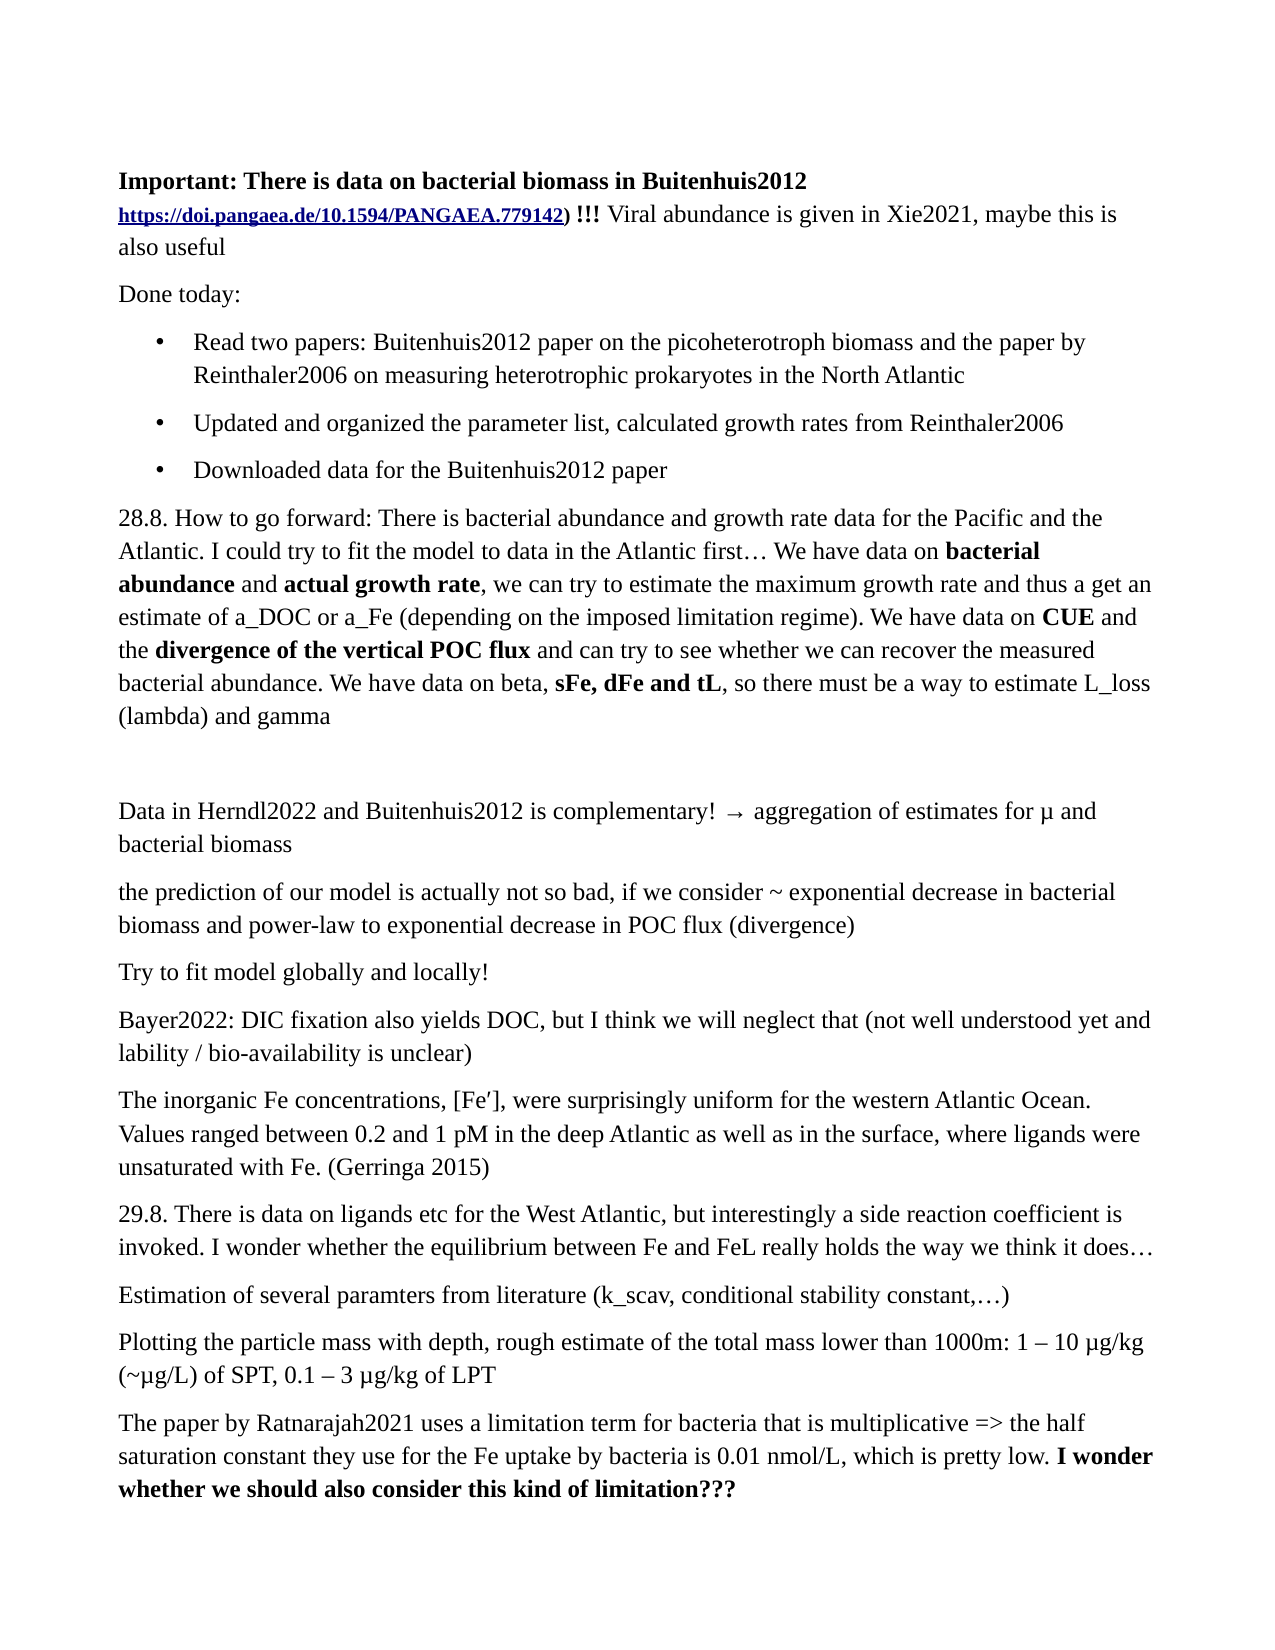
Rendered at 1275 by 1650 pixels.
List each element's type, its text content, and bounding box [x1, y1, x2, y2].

text Try to fit model globally and locally! [118, 957, 1157, 986]
text Data in Herndl2022 and Buitenhuis2012 is complementary! → aggregation of estimates for µ and bacterial biomass [118, 796, 1157, 858]
text Estimation of several paramters from literature (k_scav, conditional stability constant,…) [118, 1280, 1157, 1309]
list Updated and organized the parameter list, calculated growth rates from Reinthaler2006 [156, 408, 1157, 436]
text The inorganic Fe concentrations, [Fe′], were surprisingly uniform for the western Atlantic Ocean. Values ranged between 0.2 and 1 pM in the deep Atlantic as well as in the surface, where ligands were unsaturated with Fe. (Gerringa 2015) [118, 1086, 1157, 1180]
text Plotting the particle mass with depth, rough estimate of the total mass lower than 1000m: 1 – 10 µg/kg (~µg/L) of SPT, 0.1 – 3 µg/kg of LPT [118, 1327, 1157, 1389]
text The paper by Ratnarajah2021 uses a limitation term for bacteria that is multiplicative => the half saturation constant they use for the Fe uptake by bacteria is 0.01 nmol/L, which is pretty low. I wonder whether we should also consider this kind of limitation??? [118, 1408, 1157, 1503]
text Bayer2022: DIC fixation also yields DOC, but I think we will neglect that (not well understood yet and lability / bio-availability is unclear) [118, 1005, 1157, 1067]
text Important: There is data on bacterial biomass in Buitenhuis2012 https://doi.pangaea.de/10.1594/PANGAEA.779142) !!! Viral abundance is given in Xie2021, maybe this is also useful [118, 166, 1157, 261]
list Read two papers: Buitenhuis2012 paper on the picoheterotroph biomass and the paper by Reinthaler2006 on measuring heterotrophic prokaryotes in the North Atlantic [156, 327, 1157, 389]
text 28.8. How to go forward: There is bacterial abundance and growth rate data for the Pacific and the Atlantic. I could try to fit the model to data in the Atlantic first… We have data on bacterial abundance and actual growth rate, we can try to estimate the maximum growth rate and thus a get an estimate of a_DOC or a_Fe (depending on the imposed limitation regime). We have data on CUE and the divergence of the vertical POC flux and can try to see whether we can recover the measured bacterial abundance. We have data on beta, sFe, dFe and tL, so there must be a way to estimate L_loss (lambda) and gamma [118, 503, 1157, 730]
list Downloaded data for the Buitenhuis2012 paper [156, 455, 1157, 484]
text the prediction of our model is actually not so bad, if we consider ~ exponential decrease in bacterial biomass and power-law to exponential decrease in POC flux (divergence) [118, 877, 1157, 938]
text Done today: [118, 279, 1157, 308]
text 29.8. There is data on ligands etc for the West Atlantic, but interestingly a side reaction coefficient is invoked. I wonder whether the equilibrium between Fe and FeL really holds the way we think it does… [118, 1199, 1157, 1261]
